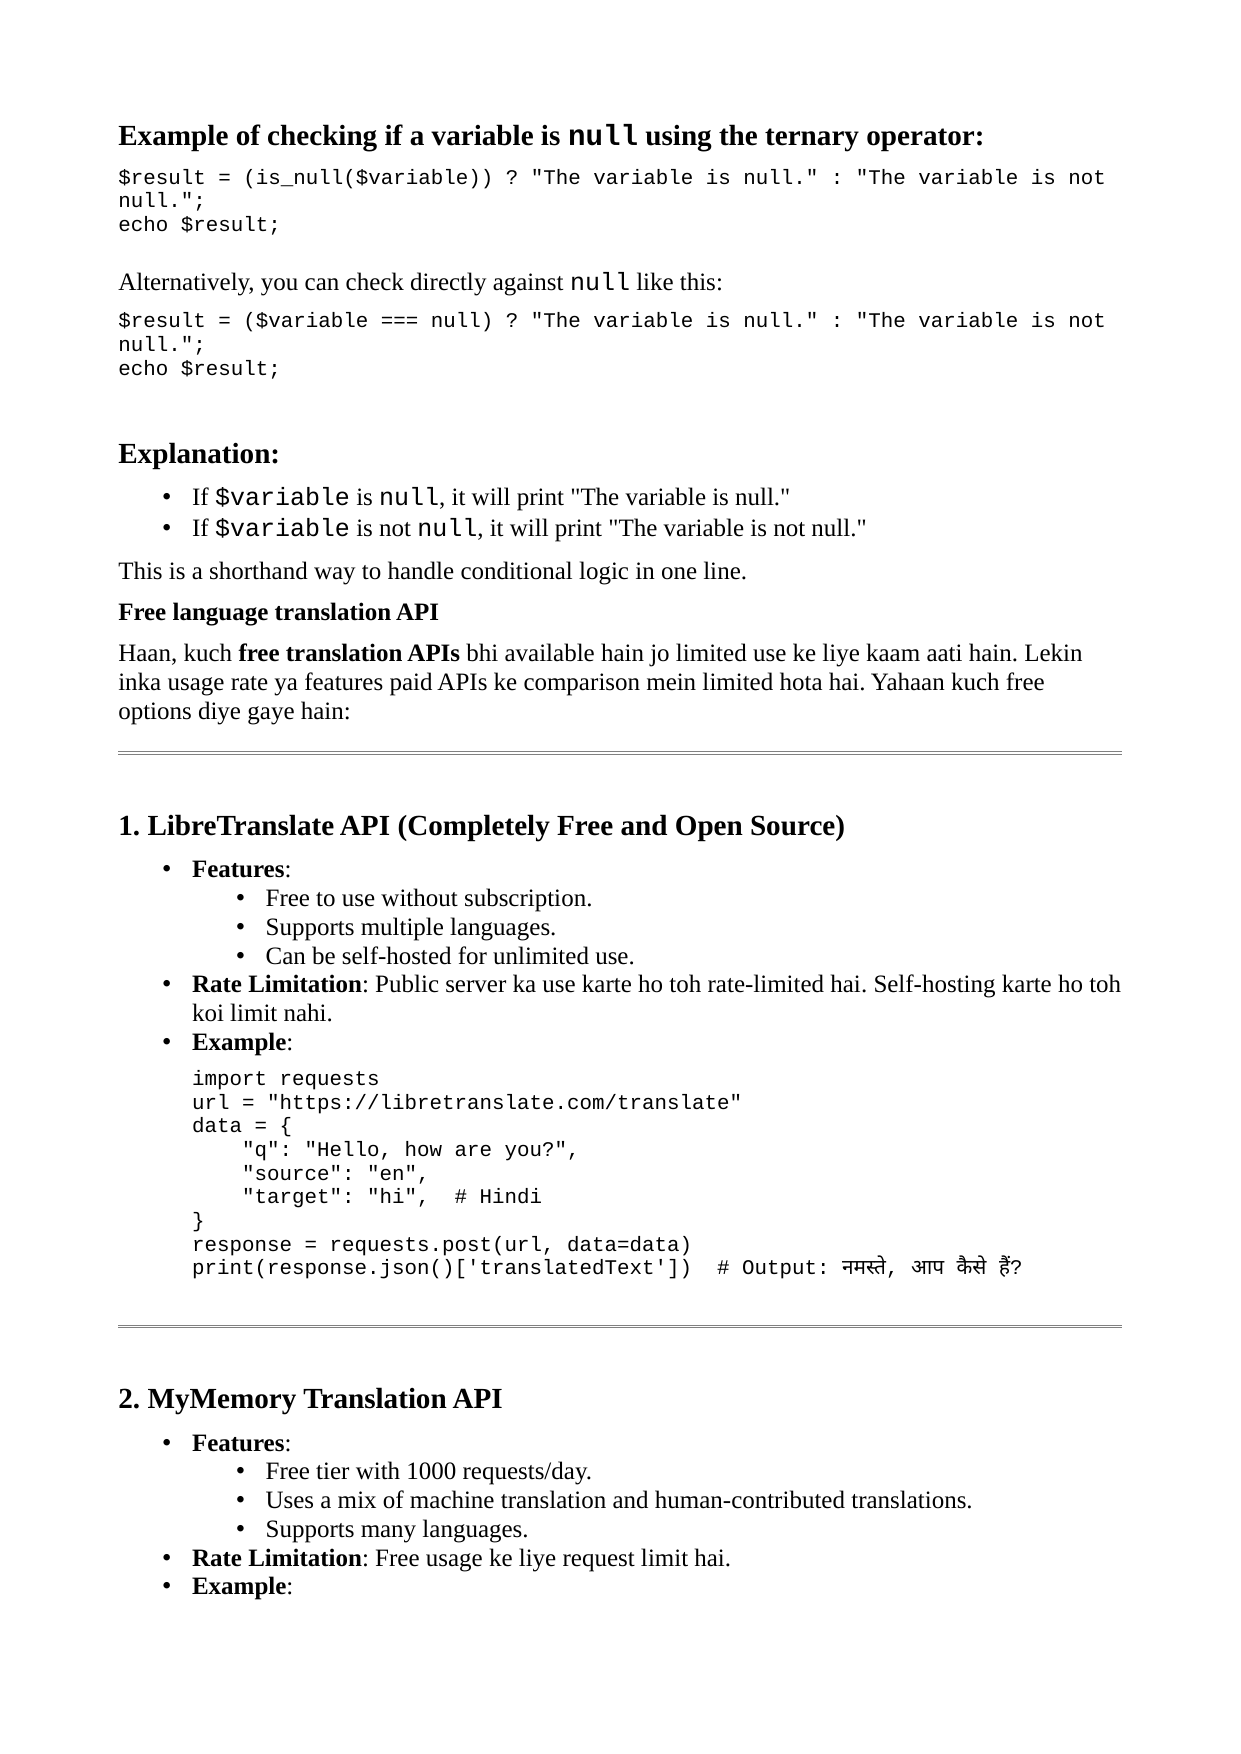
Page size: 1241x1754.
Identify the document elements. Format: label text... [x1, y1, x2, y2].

list Features: [162, 854, 1122, 883]
text Alternatively, you can check directly against null like this: [118, 267, 1122, 298]
list If $variable is not null, it will print "The variable is not null." [162, 513, 1122, 543]
subtitle 2. MyMemory Translation API [118, 1382, 1122, 1415]
list Free tier with 1000 requests/day. [236, 1456, 1122, 1485]
list Example: [162, 1027, 1122, 1056]
list Rate Limitation: Free usage ke liye request limit hai. [162, 1543, 1122, 1571]
subtitle Explanation: [118, 436, 1122, 469]
text echo $result; [118, 358, 1122, 381]
list Example: [162, 1571, 1122, 1600]
list "q": "Hello, how are you?", [162, 1139, 1122, 1163]
list "target": "hi", # Hindi [162, 1186, 1122, 1210]
list import requests [162, 1068, 1122, 1092]
list Rate Limitation: Public server ka use karte ho toh rate-limited hai. Self-hosting karte ho toh koi limit nahi. [162, 969, 1122, 1027]
text $result = ($variable === null) ? "The variable is null." : "The variable is not null."; [118, 310, 1122, 358]
text This is a shorthand way to handle conditional logic in one line. [118, 556, 1122, 585]
list "source": "en", [162, 1163, 1122, 1186]
text Free language translation API [118, 597, 1122, 626]
list data = { [162, 1116, 1122, 1139]
list If $variable is null, it will print "The variable is null." [162, 482, 1122, 513]
list Can be self-hosted for unlimited use. [236, 941, 1122, 969]
text Haan, kuch free translation APIs bhi available hain jo limited use ke liye kaam aati hain. Lekin inka usage rate ya features paid APIs ke comparison mein limited hota hai. Yahaan kuch free options diye gaye hain: [118, 638, 1122, 725]
subtitle Example of checking if a variable is null using the ternary operator: [118, 118, 1122, 154]
subtitle 1. LibreTranslate API (Completely Free and Open Source) [118, 808, 1122, 842]
list url = "https://libretranslate.com/translate" [162, 1092, 1122, 1116]
text $result = (is_null($variable)) ? "The variable is null." : "The variable is not null."; [118, 167, 1122, 214]
list Uses a mix of machine translation and human-contributed translations. [236, 1485, 1122, 1514]
text echo $result; [118, 214, 1122, 238]
list Features: [162, 1428, 1122, 1456]
list } [162, 1210, 1122, 1234]
list Supports many languages. [236, 1514, 1122, 1543]
list response = requests.post(url, data=data) [162, 1234, 1122, 1257]
list Free to use without subscription. [236, 883, 1122, 912]
list print(response.json()['translatedText']) # Output: नमस्ते, आप कैसे हैं? [162, 1257, 1122, 1281]
list Supports multiple languages. [236, 912, 1122, 941]
